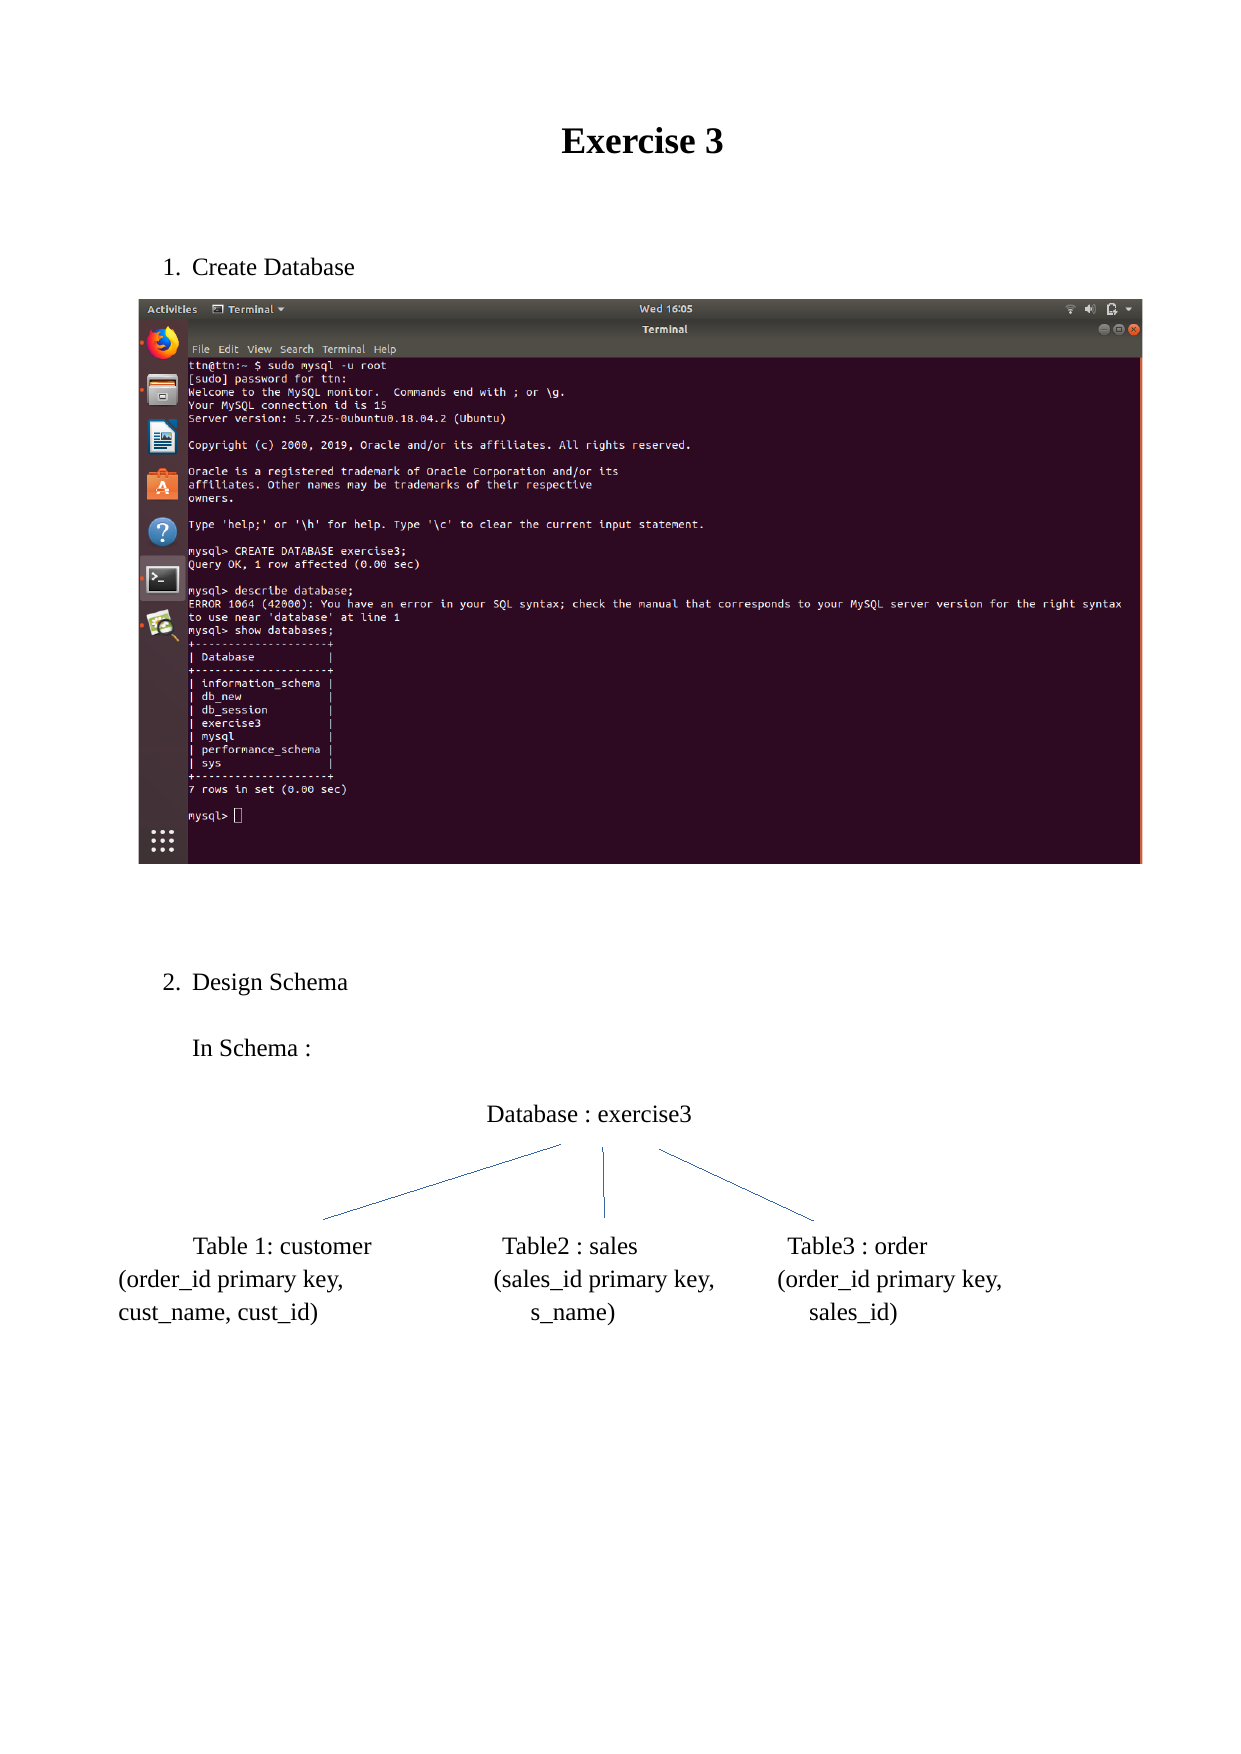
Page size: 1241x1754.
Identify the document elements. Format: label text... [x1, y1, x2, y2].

list Design Schema [162, 967, 1122, 996]
list Create Database [162, 252, 1122, 281]
text cust_name, cust_id) s_name) sales_id) [118, 1297, 1122, 1326]
picture [138, 299, 1143, 864]
text Exercise 3 [118, 118, 1122, 161]
text (order_id primary key, (sales_id primary key, (order_id primary key, [118, 1264, 1122, 1293]
text Table 1: customer Table2 : sales Table3 : order [118, 1231, 1122, 1260]
list Database : exercise3 [457, 1099, 1122, 1128]
list In Schema : [162, 1033, 1122, 1062]
